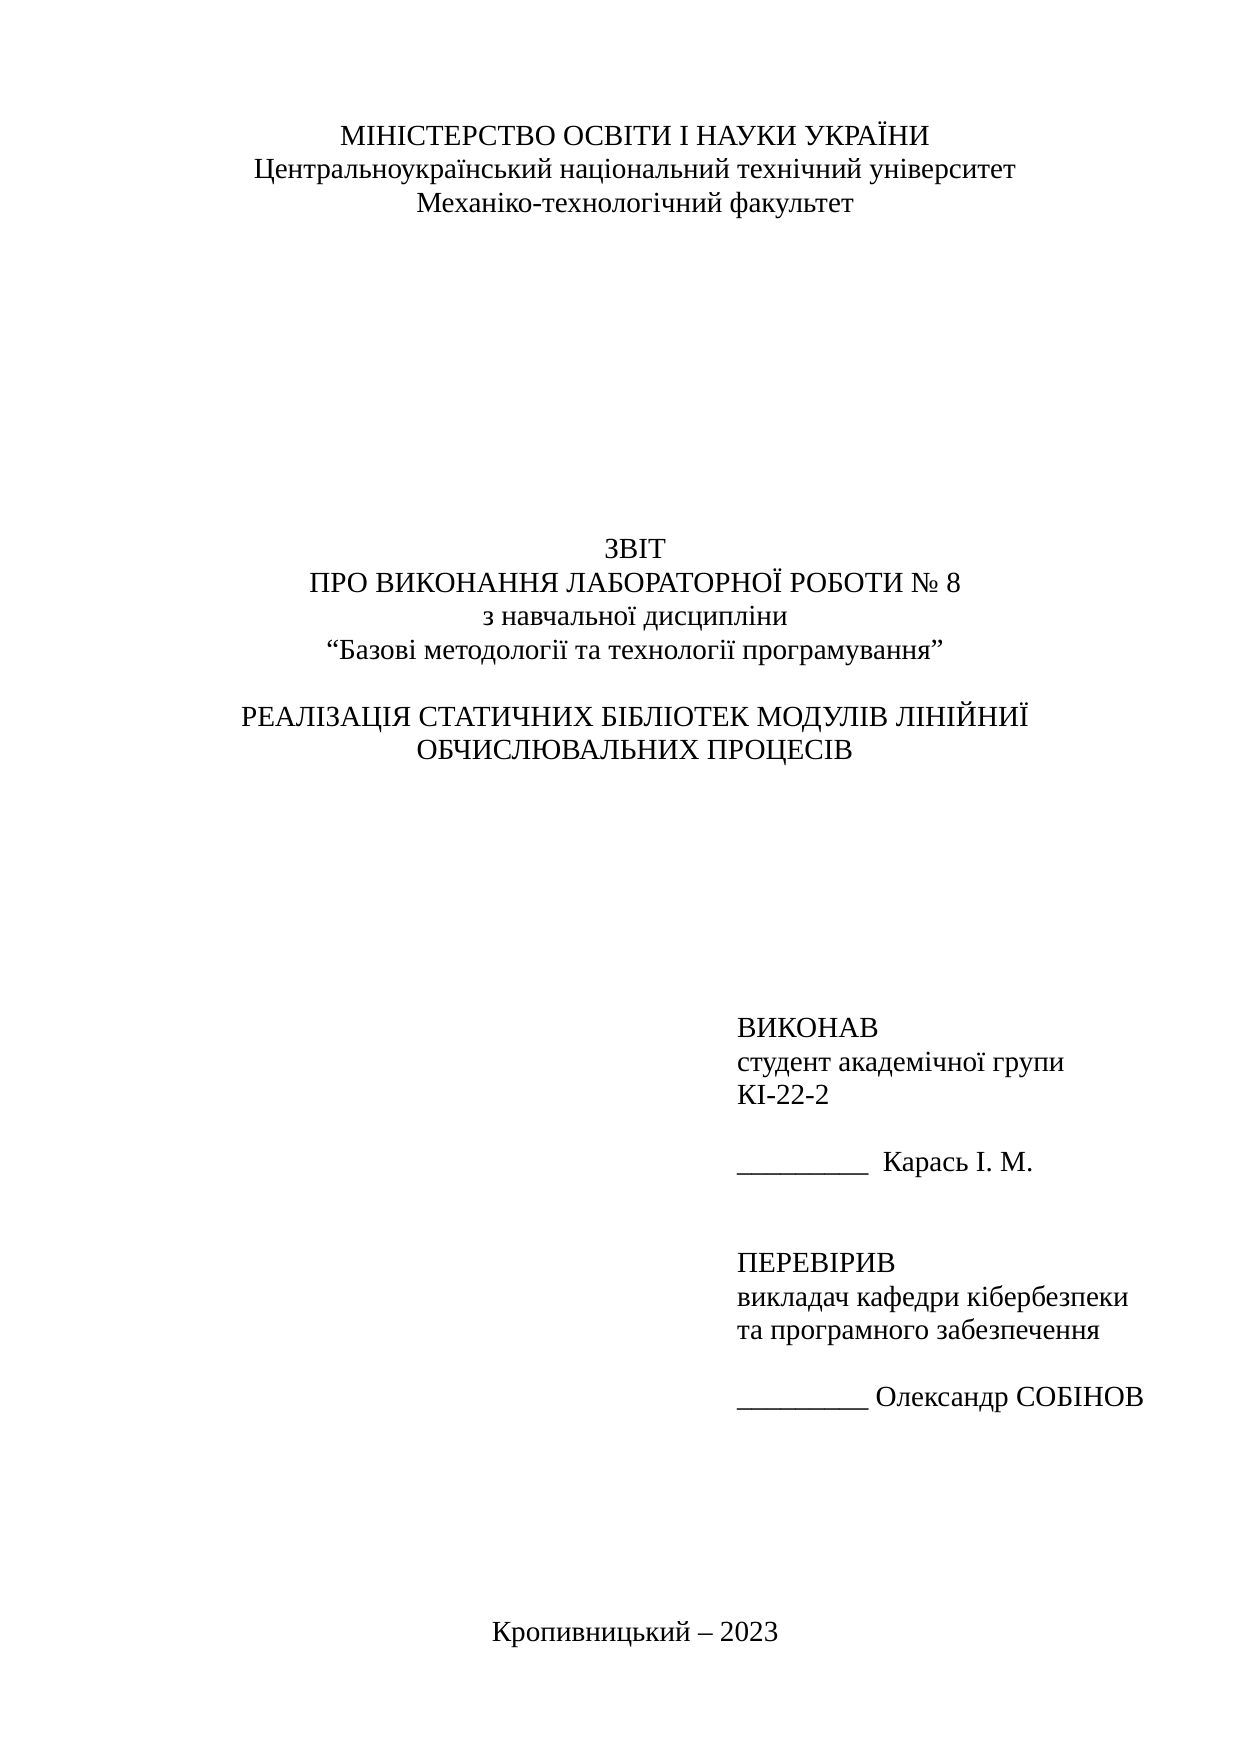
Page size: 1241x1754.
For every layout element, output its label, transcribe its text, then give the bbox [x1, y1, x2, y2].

text з навчальної дисципліни [118, 598, 1152, 632]
text _________ Олександр СОБІНОВ [737, 1379, 1152, 1413]
text ЗВІТ [118, 531, 1152, 565]
text РЕАЛІЗАЦІЯ СТАТИЧНИХ БІБЛІОТЕК МОДУЛІВ ЛІНІЙНИЇ ОБЧИСЛЮВАЛЬНИХ ПРОЦЕСІВ [118, 699, 1152, 766]
text Кропивницький – 2023 [118, 1614, 1152, 1648]
text “Базові методології та технології програмування” [118, 632, 1152, 665]
text ПЕРЕВІРИВ [737, 1245, 1152, 1279]
text Механіко-технологічний факультет [118, 185, 1152, 219]
text ВИКОНАВ [737, 1010, 1152, 1044]
text МІНІСТЕРСТВО ОСВІТИ І НАУКИ УКРАЇНИ [118, 118, 1152, 152]
text _________ Карась І. М. [737, 1144, 1152, 1178]
text Центральноукраїнський національний технічний університет [118, 152, 1152, 185]
text викладач кафедри кібербезпеки [737, 1279, 1152, 1312]
text ПРО ВИКОНАННЯ ЛАБОРАТОРНОЇ РОБОТИ № 8 [118, 565, 1152, 598]
text КІ-22-2 [737, 1077, 1152, 1111]
text студент академічної групи [737, 1044, 1152, 1077]
text та програмного забезпечення [737, 1312, 1152, 1346]
